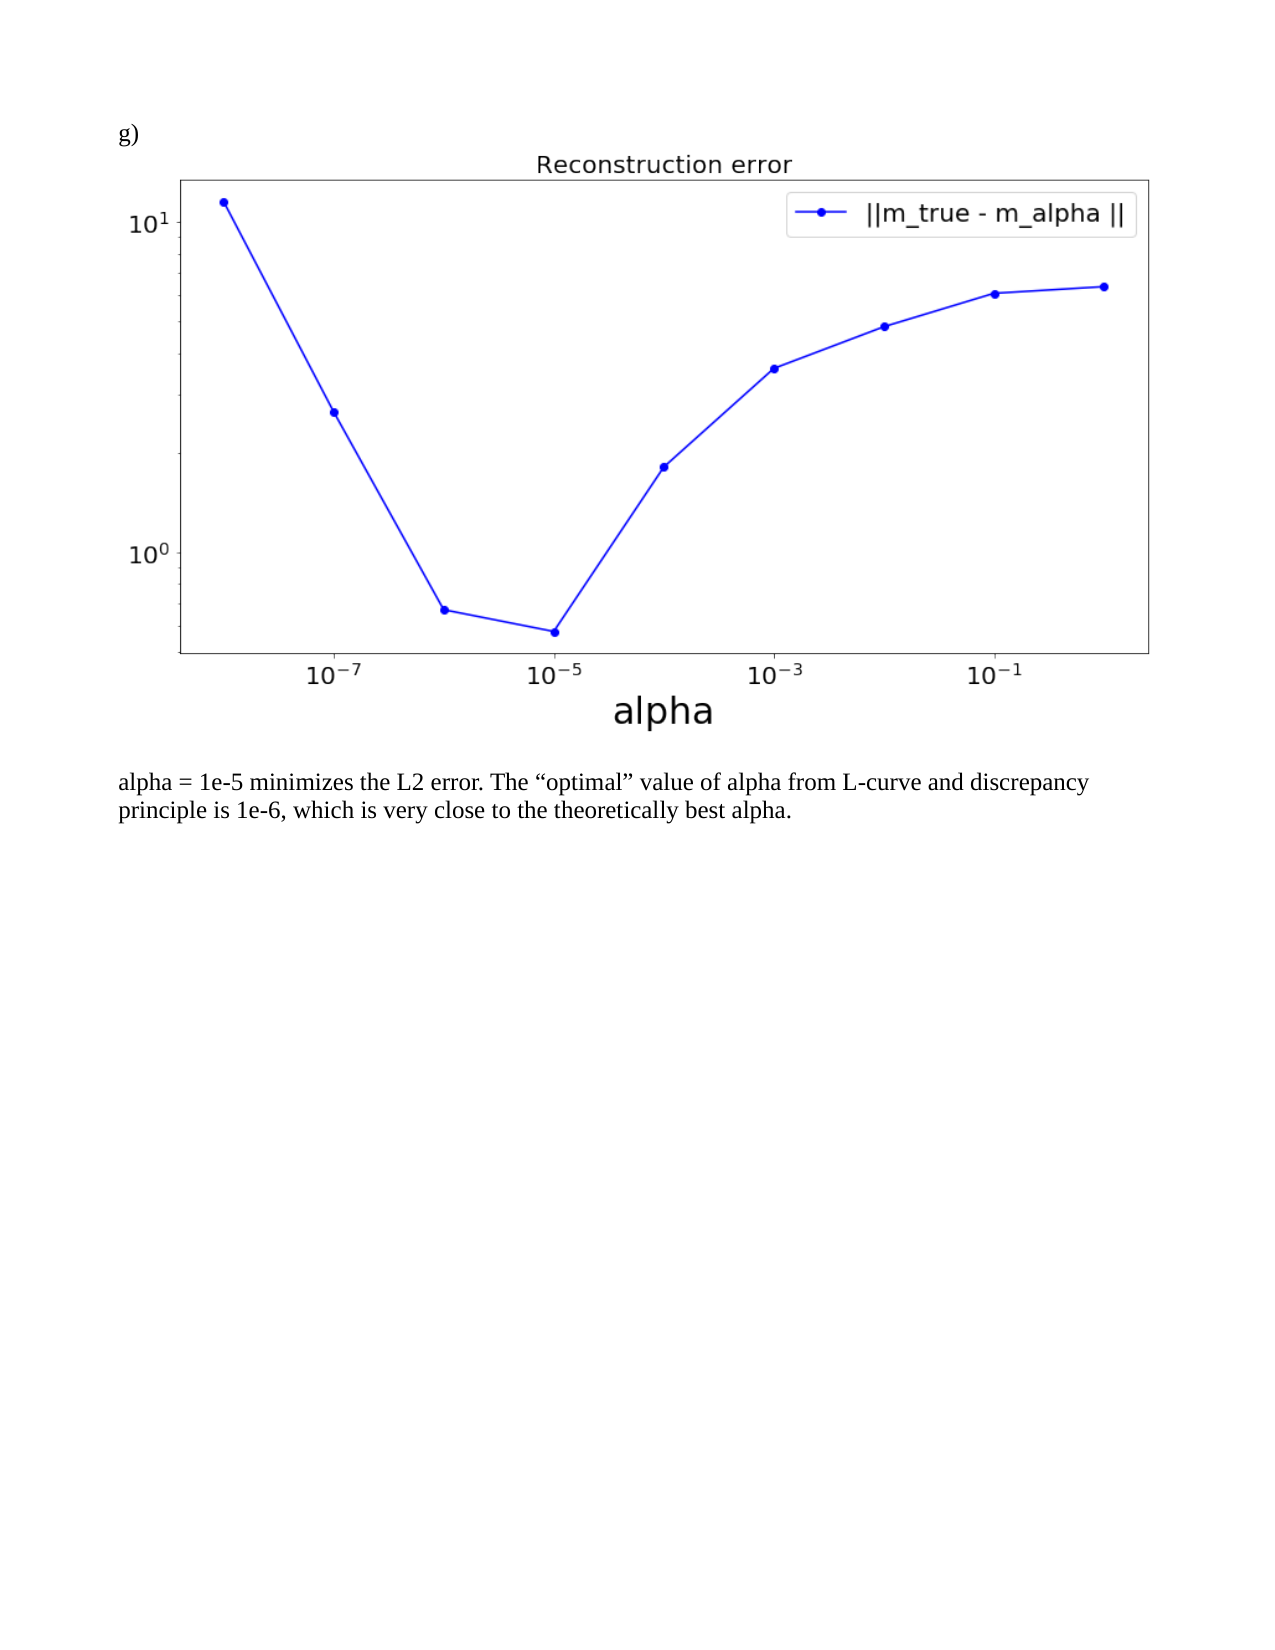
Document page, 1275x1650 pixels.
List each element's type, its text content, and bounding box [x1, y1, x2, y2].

picture [118, 146, 1157, 739]
text g) [118, 118, 1157, 146]
text alpha = 1e-5 minimizes the L2 error. The “optimal” value of alpha from L-curve and discrepancy principle is 1e-6, which is very close to the theoretically best alpha. [118, 767, 1157, 824]
